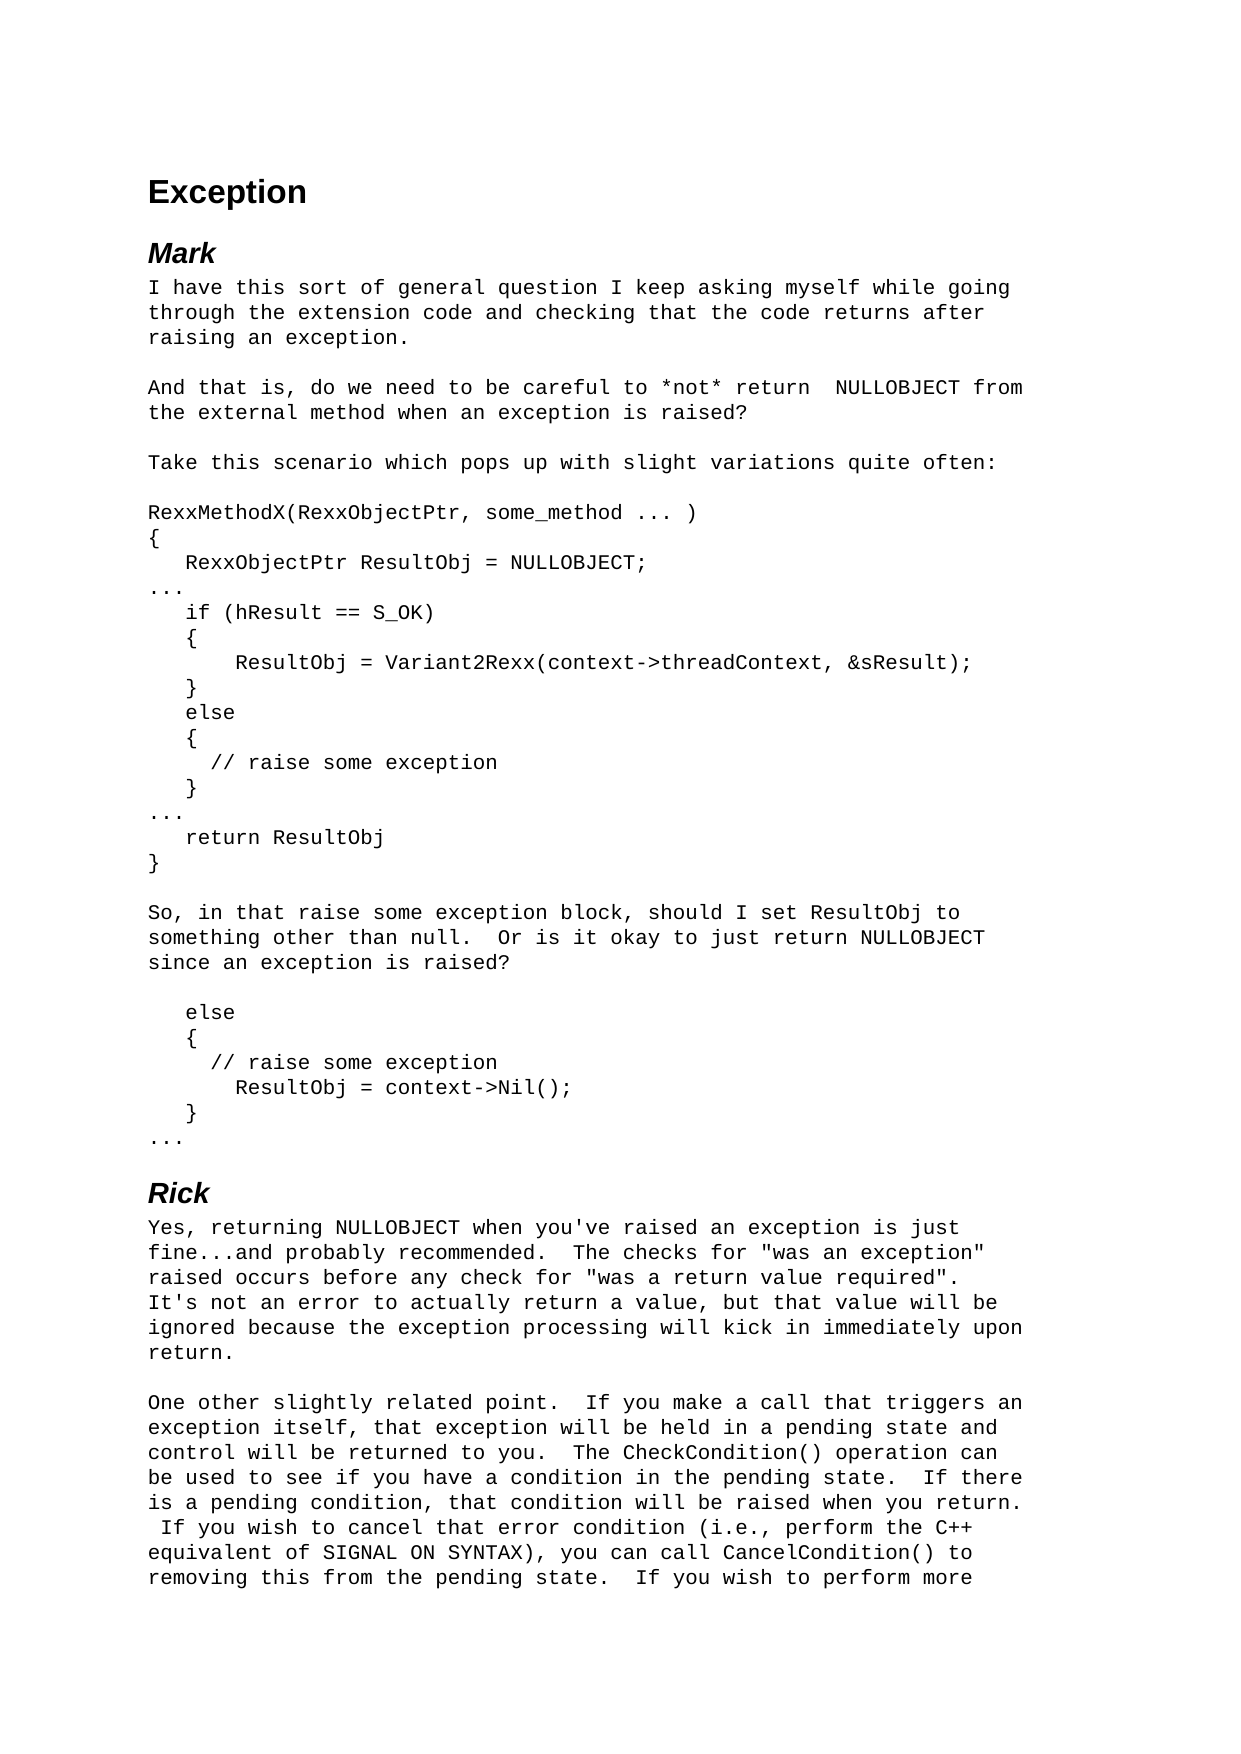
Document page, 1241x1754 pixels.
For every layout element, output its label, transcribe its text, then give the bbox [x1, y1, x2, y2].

text raised occurs before any check for "was a return value required". [148, 1266, 1093, 1291]
text One other slightly related point. If you make a call that triggers an [148, 1391, 1093, 1416]
text RexxObjectPtr ResultObj = NULLOBJECT; [148, 551, 1093, 576]
text Yes, returning NULLOBJECT when you've raised an exception is just [148, 1216, 1093, 1241]
text else [148, 701, 1093, 726]
text ResultObj = context->Nil(); [148, 1076, 1093, 1101]
text { [148, 726, 1093, 751]
text So, in that raise some exception block, should I set ResultObj to [148, 901, 1093, 926]
text } [148, 676, 1093, 701]
text I have this sort of general question I keep asking myself while going [148, 276, 1093, 301]
text else [148, 1001, 1093, 1026]
text raising an exception. [148, 326, 1093, 351]
text { [148, 1026, 1093, 1051]
text removing this from the pending state. If you wish to perform more [148, 1566, 1093, 1591]
subtitle Rick [148, 1176, 1093, 1209]
text { [148, 526, 1093, 551]
text } [148, 776, 1093, 801]
text ... [148, 801, 1093, 826]
subtitle Exception [148, 173, 1093, 211]
text be used to see if you have a condition in the pending state. If there [148, 1466, 1093, 1491]
text If you wish to cancel that error condition (i.e., perform the C++ [148, 1516, 1093, 1541]
text { [148, 626, 1093, 651]
text return. [148, 1341, 1093, 1366]
text exception itself, that exception will be held in a pending state and [148, 1416, 1093, 1441]
text RexxMethodX(RexxObjectPtr, some_method ... ) [148, 501, 1093, 526]
text // raise some exception [148, 751, 1093, 776]
text } [148, 1101, 1093, 1126]
text through the extension code and checking that the code returns after [148, 301, 1093, 326]
text is a pending condition, that condition will be raised when you return. [148, 1491, 1093, 1516]
text And that is, do we need to be careful to *not* return NULLOBJECT from [148, 376, 1093, 401]
text fine...and probably recommended. The checks for "was an exception" [148, 1241, 1093, 1266]
text Take this scenario which pops up with slight variations quite often: [148, 451, 1093, 476]
text } [148, 851, 1093, 876]
text something other than null. Or is it okay to just return NULLOBJECT [148, 926, 1093, 951]
text if (hResult == S_OK) [148, 601, 1093, 626]
text return ResultObj [148, 826, 1093, 851]
text It's not an error to actually return a value, but that value will be [148, 1291, 1093, 1316]
text // raise some exception [148, 1051, 1093, 1076]
text ... [148, 1126, 1093, 1151]
subtitle Mark [148, 236, 1093, 269]
text since an exception is raised? [148, 951, 1093, 976]
text control will be returned to you. The CheckCondition() operation can [148, 1441, 1093, 1466]
text ResultObj = Variant2Rexx(context->threadContext, &sResult); [148, 651, 1093, 676]
text equivalent of SIGNAL ON SYNTAX), you can call CancelCondition() to [148, 1541, 1093, 1566]
text ... [148, 576, 1093, 601]
text the external method when an exception is raised? [148, 401, 1093, 426]
text ignored because the exception processing will kick in immediately upon [148, 1316, 1093, 1341]
